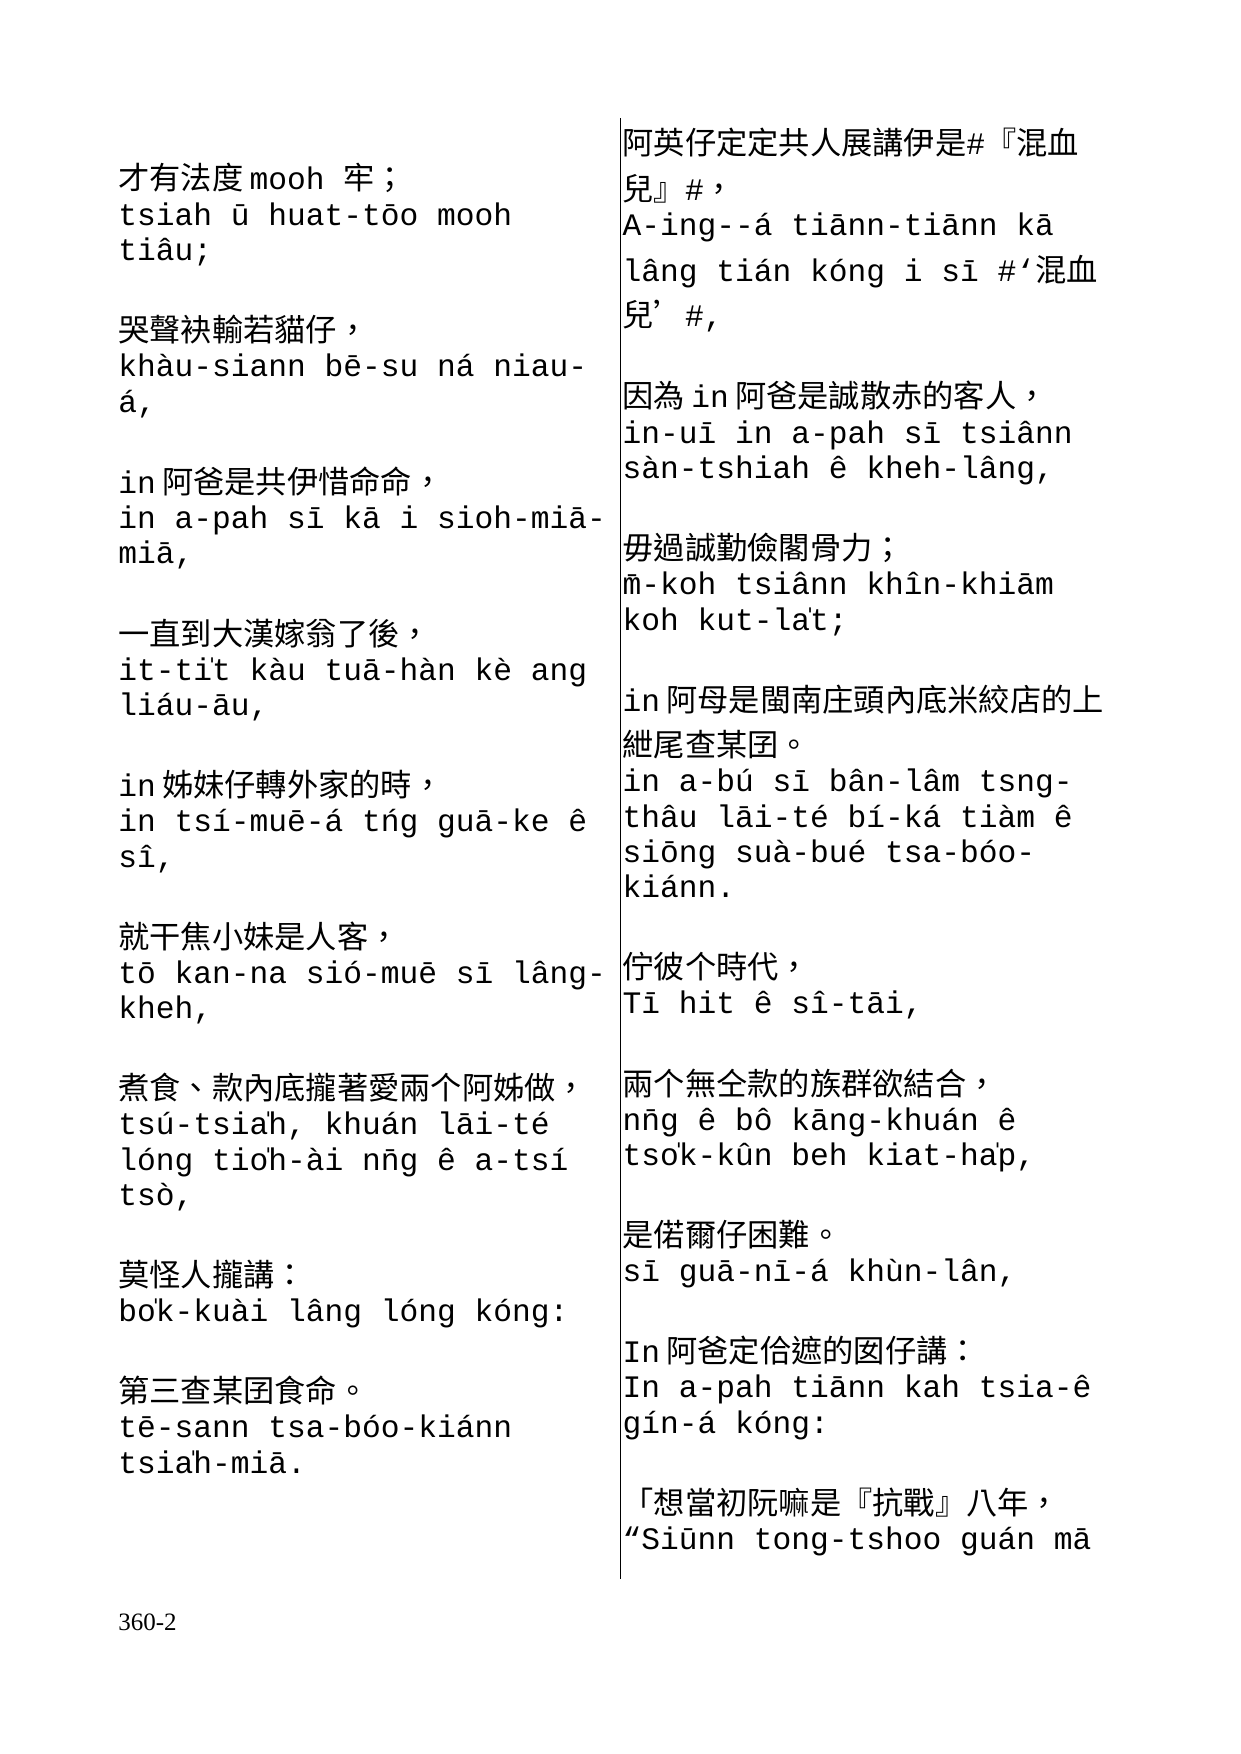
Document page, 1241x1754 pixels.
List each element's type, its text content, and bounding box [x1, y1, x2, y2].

text in a-pah sī kā i sioh-miā-miā, [118, 502, 618, 573]
text khàu-siann bē-su ná niau-á, [118, 351, 618, 421]
text 第三查某囝食命。 [118, 1366, 618, 1412]
text 莫怪人攏講： [118, 1250, 618, 1296]
text 是偌爾仔困難。 [622, 1210, 1122, 1255]
text bo̍k-kuài lâng lóng kóng: [118, 1296, 618, 1331]
text sī guā-nī-á khùn-lân, [622, 1255, 1122, 1291]
text In a-pah tiānn kah tsia-ê gín-á kóng: [622, 1372, 1122, 1443]
text 一直到大漢嫁翁了後， [118, 609, 618, 654]
text in阿爸是共伊惜命命， [118, 457, 618, 502]
text in阿母是閩南庄頭內底米絞店的上紲尾查某囝。 [622, 675, 1122, 766]
text 才有法度mooh 牢； [118, 153, 618, 199]
text Tī hit ê sî-tāi, [622, 988, 1122, 1023]
text 「想當初阮嘛是『抗戰』八年， [622, 1478, 1122, 1523]
text 兩个無仝款的族群欲結合， [622, 1059, 1122, 1104]
text in姊妹仔轉外家的時， [118, 760, 618, 806]
text In阿爸定佮遮的囡仔講： [622, 1326, 1122, 1372]
text “Siūnn tong-tshoo guán mā [622, 1523, 1122, 1559]
text tsiah ū huat-tōo mooh tiâu; [118, 199, 618, 270]
text 毋過誠勤儉閣骨力； [622, 523, 1122, 568]
text m̄-koh tsiânn khîn-khiām koh kut-la̍t; [622, 568, 1122, 639]
text tō kan-na sió-muē sī lâng-kheh, [118, 957, 618, 1028]
text 佇彼个時代， [622, 943, 1122, 988]
text A-ing--á tiānn-tiānn kā lâng tián kóng i sī #‘混血兒’#, [622, 209, 1122, 336]
text tē-sann tsa-bóo-kiánn tsia̍h-miā. [118, 1412, 618, 1482]
text in tsí-muē-á tńg guā-ke ê sî, [118, 806, 618, 877]
text in-uī in a-pah sī tsiânn sàn-tshiah ê kheh-lâng, [622, 417, 1122, 488]
text 煮食、款內底攏著愛兩个阿姊做， [118, 1063, 618, 1109]
text 哭聲袂輸若貓仔， [118, 305, 618, 351]
text 因為in阿爸是誠散赤的客人， [622, 371, 1122, 417]
text nn̄g ê bô kāng-khuán ê tso̍k-kûn beh kiat-ha̍p, [622, 1104, 1122, 1175]
text it-ti̍t kàu tuā-hàn kè ang liáu-āu, [118, 654, 618, 725]
text in a-bú sī bân-lâm tsng-thâu lāi-té bí-ká tiàm ê siōng suà-bué tsa-bóo-kiánn. [622, 766, 1122, 907]
text 阿英仔定定共人展講伊是#『混血兒』#， [622, 118, 1122, 209]
text tsú-tsia̍h, khuán lāi-té lóng tio̍h-ài nn̄g ê a-tsí tsò, [118, 1109, 618, 1215]
text 就干焦小妹是人客， [118, 912, 618, 957]
